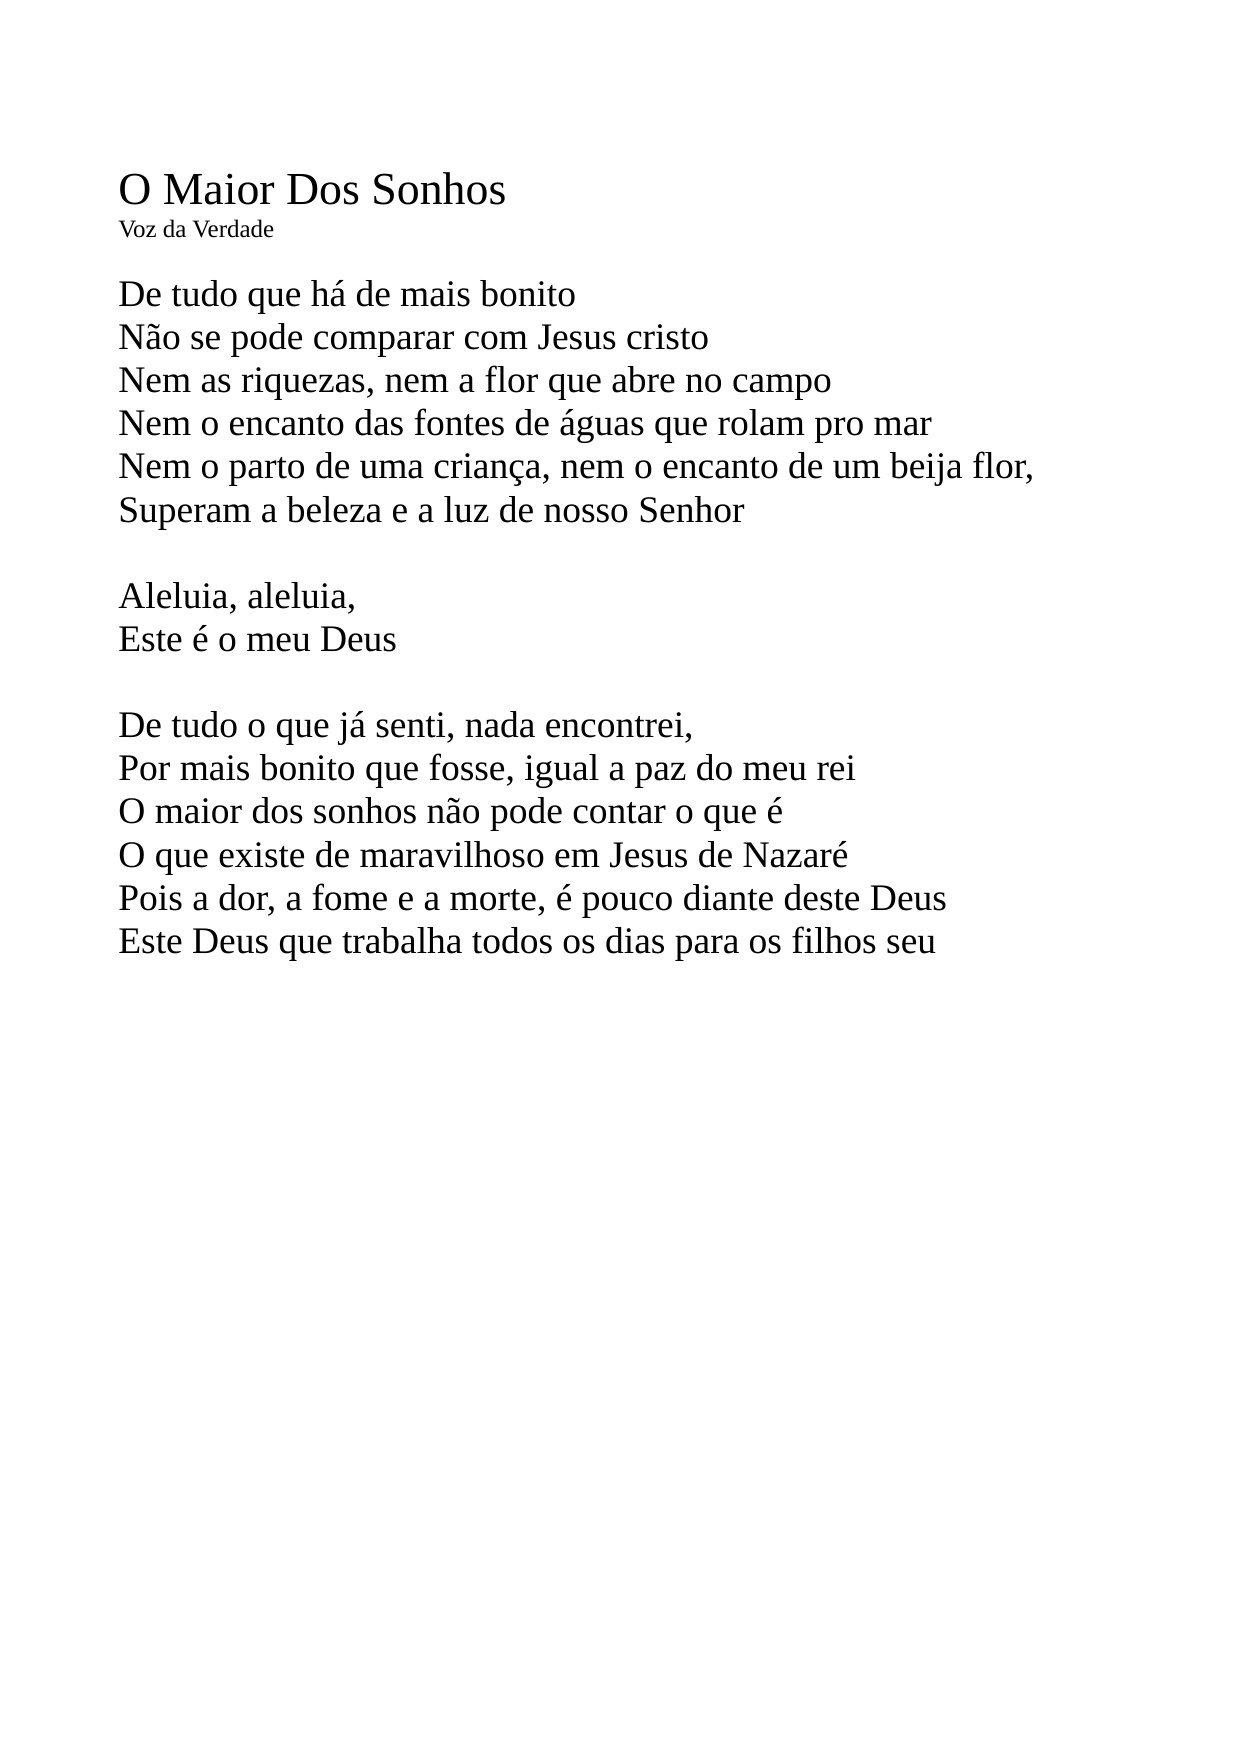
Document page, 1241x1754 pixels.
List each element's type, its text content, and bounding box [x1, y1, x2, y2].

text Este Deus que trabalha todos os dias para os filhos seu [118, 918, 1122, 961]
text Não se pode comparar com Jesus cristo [118, 314, 1122, 358]
text De tudo que há de mais bonito [118, 271, 1122, 314]
text Voz da Verdade [118, 214, 1122, 243]
text Este é o meu Deus [118, 616, 1122, 659]
text O Maior Dos Sonhos [118, 161, 1122, 214]
text O maior dos sonhos não pode contar o que é [118, 789, 1122, 832]
text O que existe de maravilhoso em Jesus de Nazaré [118, 832, 1122, 875]
text Por mais bonito que fosse, igual a paz do meu rei [118, 746, 1122, 789]
text Superam a beleza e a luz de nosso Senhor [118, 487, 1122, 530]
text Nem o parto de uma criança, nem o encanto de um beija flor, [118, 444, 1122, 487]
text De tudo o que já senti, nada encontrei, [118, 703, 1122, 746]
text Nem as riquezas, nem a flor que abre no campo [118, 358, 1122, 401]
text Aleluia, aleluia, [118, 573, 1122, 616]
text Nem o encanto das fontes de águas que rolam pro mar [118, 401, 1122, 444]
text Pois a dor, a fome e a morte, é pouco diante deste Deus [118, 875, 1122, 918]
